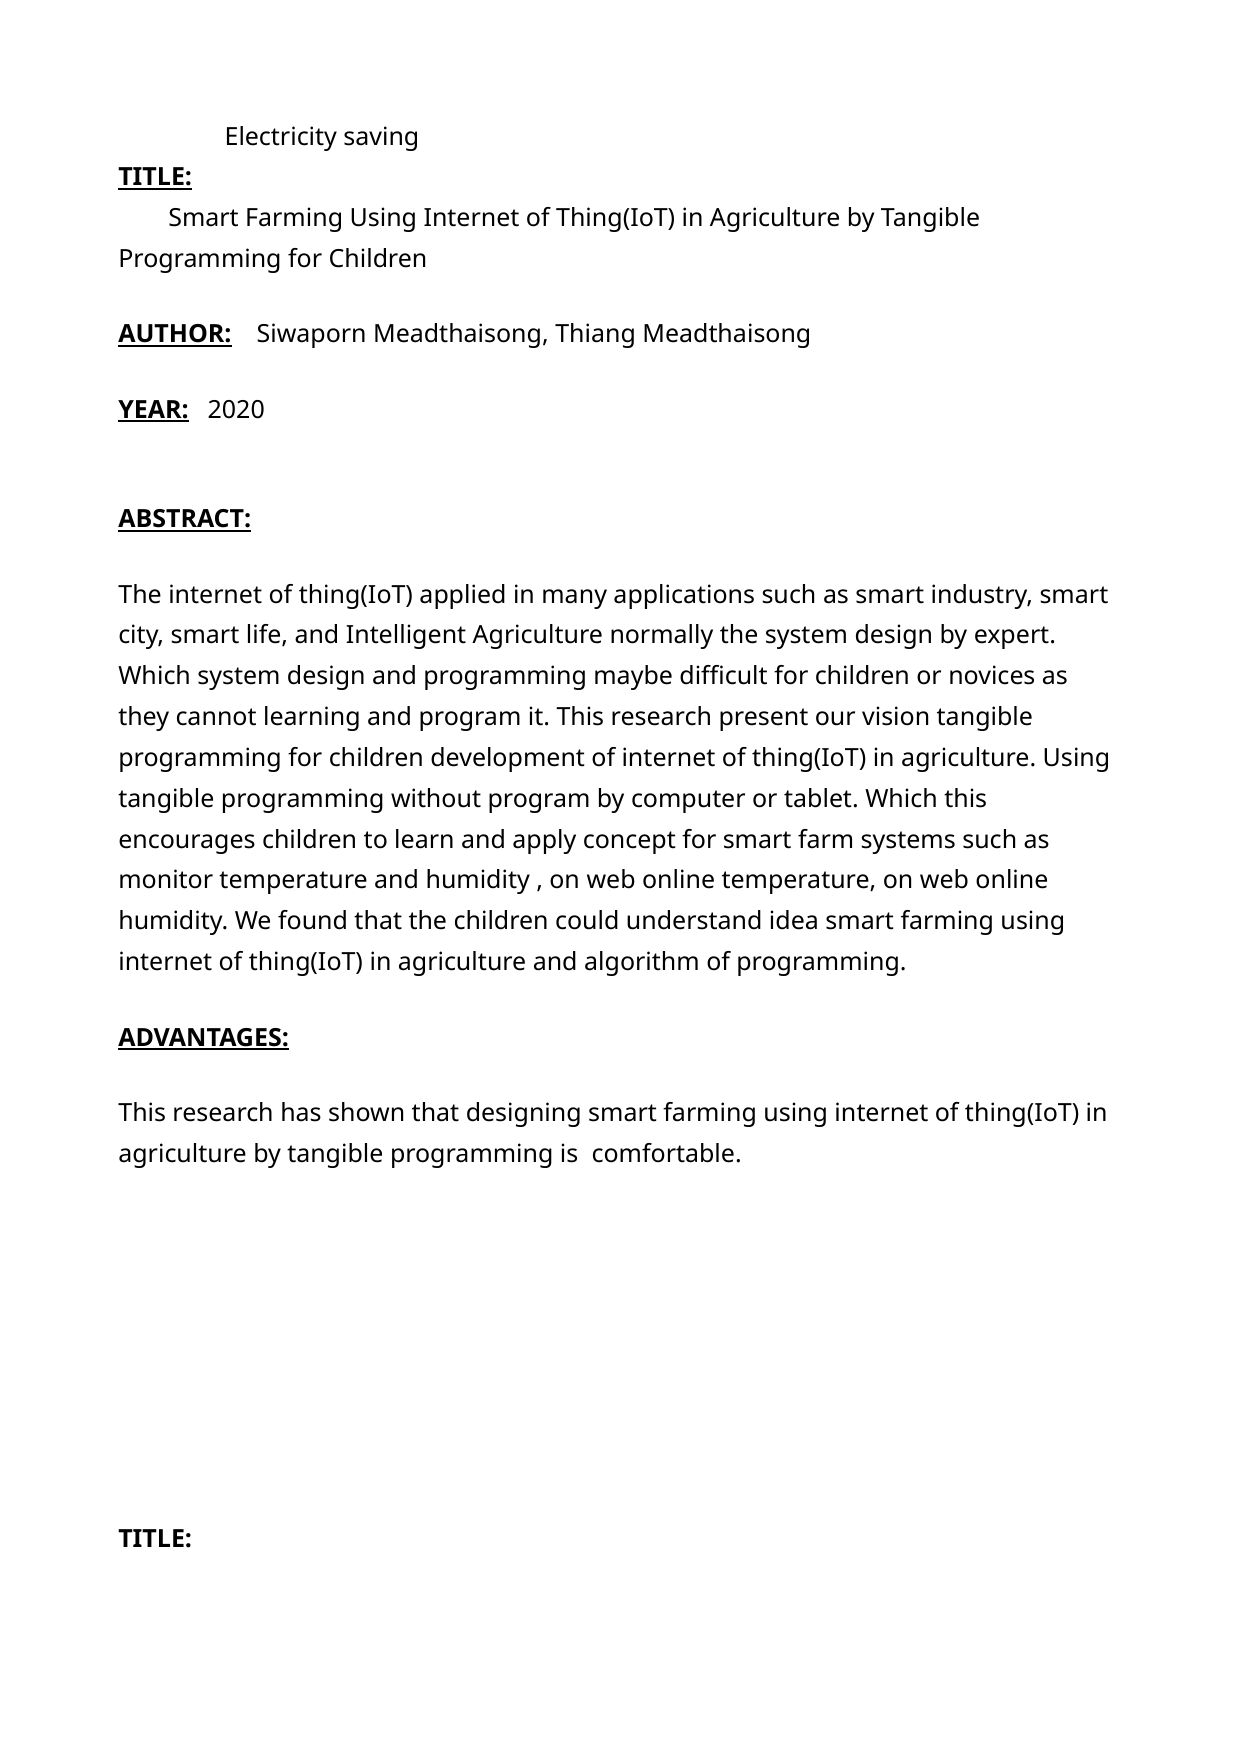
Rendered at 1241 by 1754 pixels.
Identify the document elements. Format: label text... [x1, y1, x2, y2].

text Smart Farming Using Internet of Thing(IoT) in Agriculture by Tangible Programming for Children [118, 200, 1122, 275]
text TITLE: [118, 159, 1122, 193]
text ABSTRACT: [118, 501, 1122, 535]
text YEAR: 2020 [118, 391, 1122, 425]
text ADVANTAGES: [118, 1019, 1122, 1053]
text Electricity saving [118, 118, 1122, 152]
text AUTHOR: Siwaporn Meadthaisong, Thiang Meadthaisong [118, 316, 1122, 350]
text TITLE: [118, 1521, 1122, 1555]
text The internet of thing(IoT) applied in many applications such as smart industry, smart city, smart life, and Intelligent Agriculture normally the system design by expert. Which system design and programming maybe difficult for children or novices as they cannot learning and program it. This research present our vision tangible programming for children development of internet of thing(IoT) in agriculture. Using tangible programming without program by computer or tablet. Which this encourages children to learn and apply concept for smart farm systems such as monitor temperature and humidity , on web online temperature, on web online humidity. We found that the children could understand idea smart farming using internet of thing(IoT) in agriculture and algorithm of programming. [118, 576, 1122, 978]
text This research has shown that designing smart farming using internet of thing(IoT) in agriculture by tangible programming is comfortable. [118, 1094, 1122, 1169]
